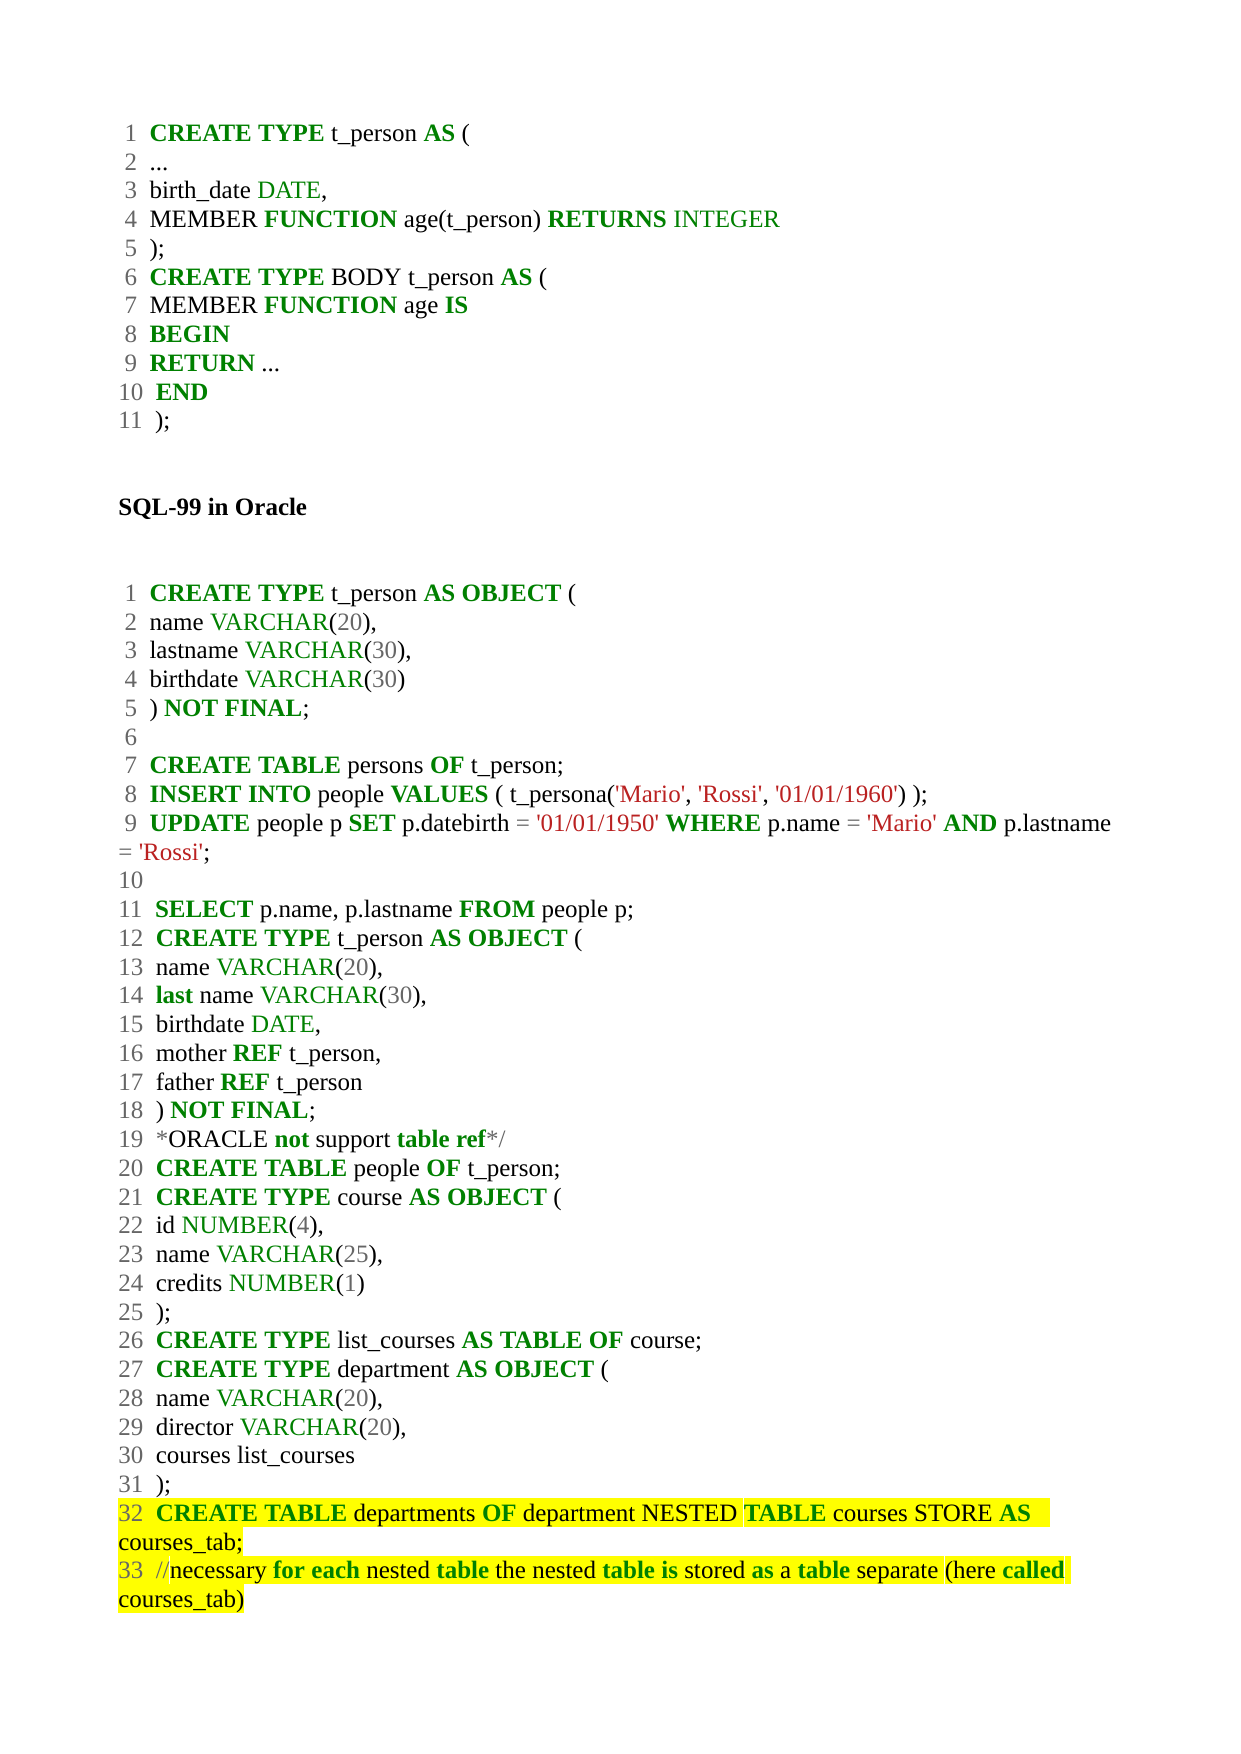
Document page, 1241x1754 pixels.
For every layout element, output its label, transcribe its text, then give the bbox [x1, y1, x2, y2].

text 3 birth_date DATE, [118, 176, 1122, 204]
text 15 birthdate DATE, [118, 1009, 1122, 1038]
text 1 CREATE TYPE t_person AS ( [118, 118, 1122, 147]
text 5 ) NOT FINAL; [118, 693, 1122, 722]
text 32 CREATE TABLE departments OF department NESTED TABLE courses STORE AS courses_tab; [118, 1498, 1122, 1556]
text 13 name VARCHAR(20), [118, 952, 1122, 981]
text 11 ); [118, 406, 1122, 434]
text 2 name VARCHAR(20), [118, 607, 1122, 636]
text 10 END [118, 377, 1122, 406]
text 23 name VARCHAR(25), [118, 1239, 1122, 1268]
text 6 [118, 722, 1122, 751]
text 29 director VARCHAR(20), [118, 1412, 1122, 1441]
text 22 id NUMBER(4), [118, 1211, 1122, 1239]
text SQL-99 in Oracle [118, 492, 1122, 521]
text 9 RETURN ... [118, 348, 1122, 377]
text 24 credits NUMBER(1) [118, 1268, 1122, 1297]
text 33 //necessary for each nested table the nested table is stored as a table separate (here called courses_tab) [118, 1556, 1122, 1613]
text 11 SELECT p.name, p.lastname FROM people p; [118, 894, 1122, 923]
text 31 ); [118, 1469, 1122, 1498]
text 7 CREATE TABLE persons OF t_person; [118, 751, 1122, 779]
text 19 *ORACLE not support table ref*/ [118, 1124, 1122, 1153]
text 30 courses list_courses [118, 1441, 1122, 1469]
text 8 INSERT INTO people VALUES ( t_persona('Mario', 'Rossi', '01/01/1960') ); [118, 779, 1122, 808]
text 2 ... [118, 147, 1122, 176]
text 3 lastname VARCHAR(30), [118, 636, 1122, 664]
text 14 last name VARCHAR(30), [118, 981, 1122, 1009]
text 6 CREATE TYPE BODY t_person AS ( [118, 262, 1122, 291]
text 10 [118, 866, 1122, 894]
text 12 CREATE TYPE t_person AS OBJECT ( [118, 923, 1122, 952]
text 4 birthdate VARCHAR(30) [118, 664, 1122, 693]
text 27 CREATE TYPE department AS OBJECT ( [118, 1354, 1122, 1383]
text 16 mother REF t_person, [118, 1038, 1122, 1067]
text 17 father REF t_person [118, 1067, 1122, 1096]
text 9 UPDATE people p SET p.datebirth = '01/01/1950' WHERE p.name = 'Mario' AND p.lastname = 'Rossi'; [118, 808, 1122, 866]
text 1 CREATE TYPE t_person AS OBJECT ( [118, 578, 1122, 607]
text 18 ) NOT FINAL; [118, 1096, 1122, 1124]
text 4 MEMBER FUNCTION age(t_person) RETURNS INTEGER [118, 204, 1122, 233]
text 25 ); [118, 1297, 1122, 1326]
text 26 CREATE TYPE list_courses AS TABLE OF course; [118, 1326, 1122, 1354]
text 28 name VARCHAR(20), [118, 1383, 1122, 1412]
text 8 BEGIN [118, 319, 1122, 348]
text 21 CREATE TYPE course AS OBJECT ( [118, 1182, 1122, 1211]
text 5 ); [118, 233, 1122, 262]
text 7 MEMBER FUNCTION age IS [118, 291, 1122, 319]
text 20 CREATE TABLE people OF t_person; [118, 1153, 1122, 1182]
